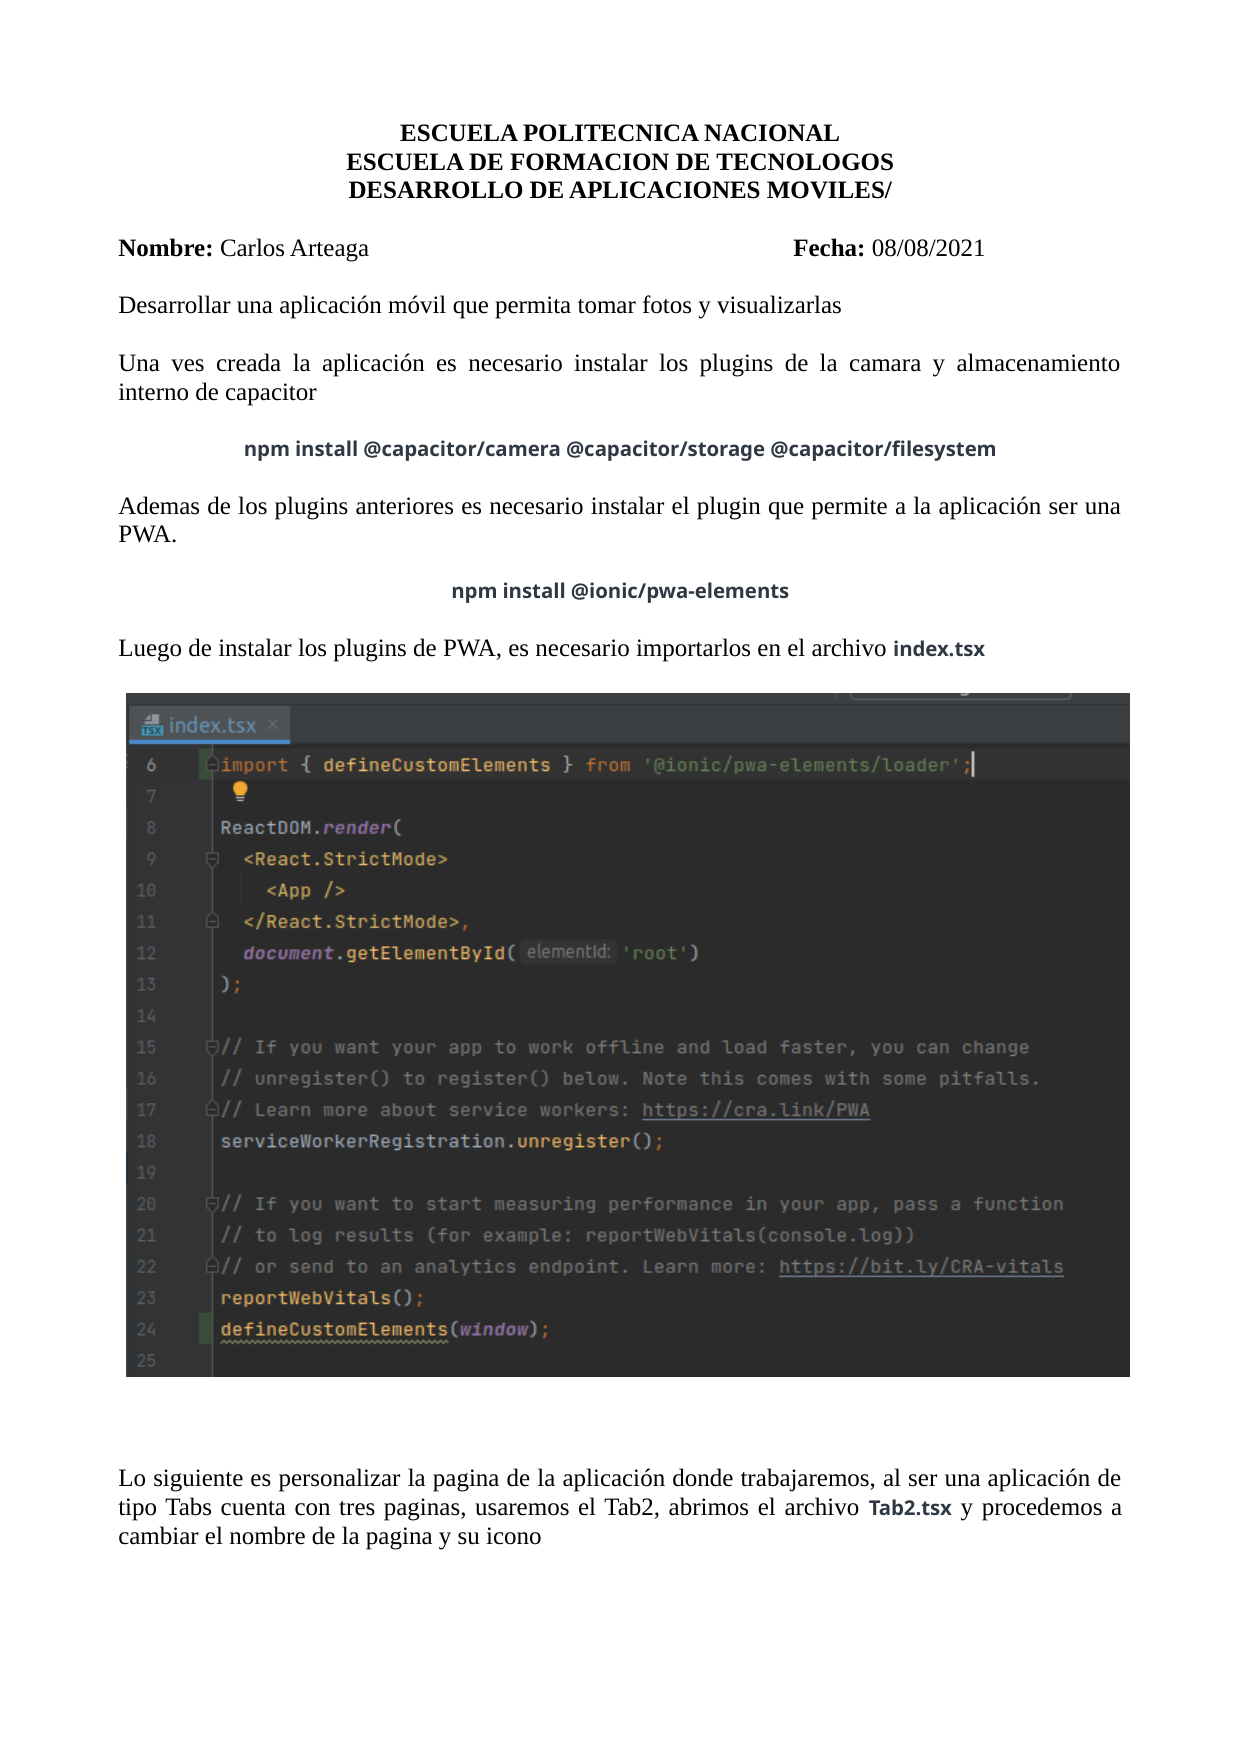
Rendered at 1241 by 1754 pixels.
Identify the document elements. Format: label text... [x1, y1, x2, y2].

text npm install @ionic/pwa-elements [118, 577, 1122, 605]
text Desarrollar una aplicación móvil que permita tomar fotos y visualizarlas [118, 291, 1122, 319]
text Una ves creada la aplicación es necesario instalar los plugins de la camara y almacenamiento interno de capacitor [118, 348, 1122, 406]
text Ademas de los plugins anteriores es necesario instalar el plugin que permite a la aplicación ser una PWA. [118, 491, 1122, 548]
text DESARROLLO DE APLICACIONES MOVILES/ [118, 176, 1122, 204]
text npm install @capacitor/camera @capacitor/storage @capacitor/filesystem [118, 434, 1122, 462]
text Nombre: Carlos Arteaga Fecha: 08/08/2021 [118, 233, 1122, 262]
text ESCUELA DE FORMACION DE TECNOLOGOS [118, 147, 1122, 176]
text Lo siguiente es personalizar la pagina de la aplicación donde trabajaremos, al ser una aplicación de tipo Tabs cuenta con tres paginas, usaremos el Tab2, abrimos el archivo Tab2.tsx y procedemos a cambiar el nombre de la pagina y su icono [118, 1463, 1122, 1550]
text ESCUELA POLITECNICA NACIONAL [118, 118, 1122, 147]
text Luego de instalar los plugins de PWA, es necesario importarlos en el archivo index.tsx [118, 633, 1122, 663]
picture [126, 693, 1130, 1377]
